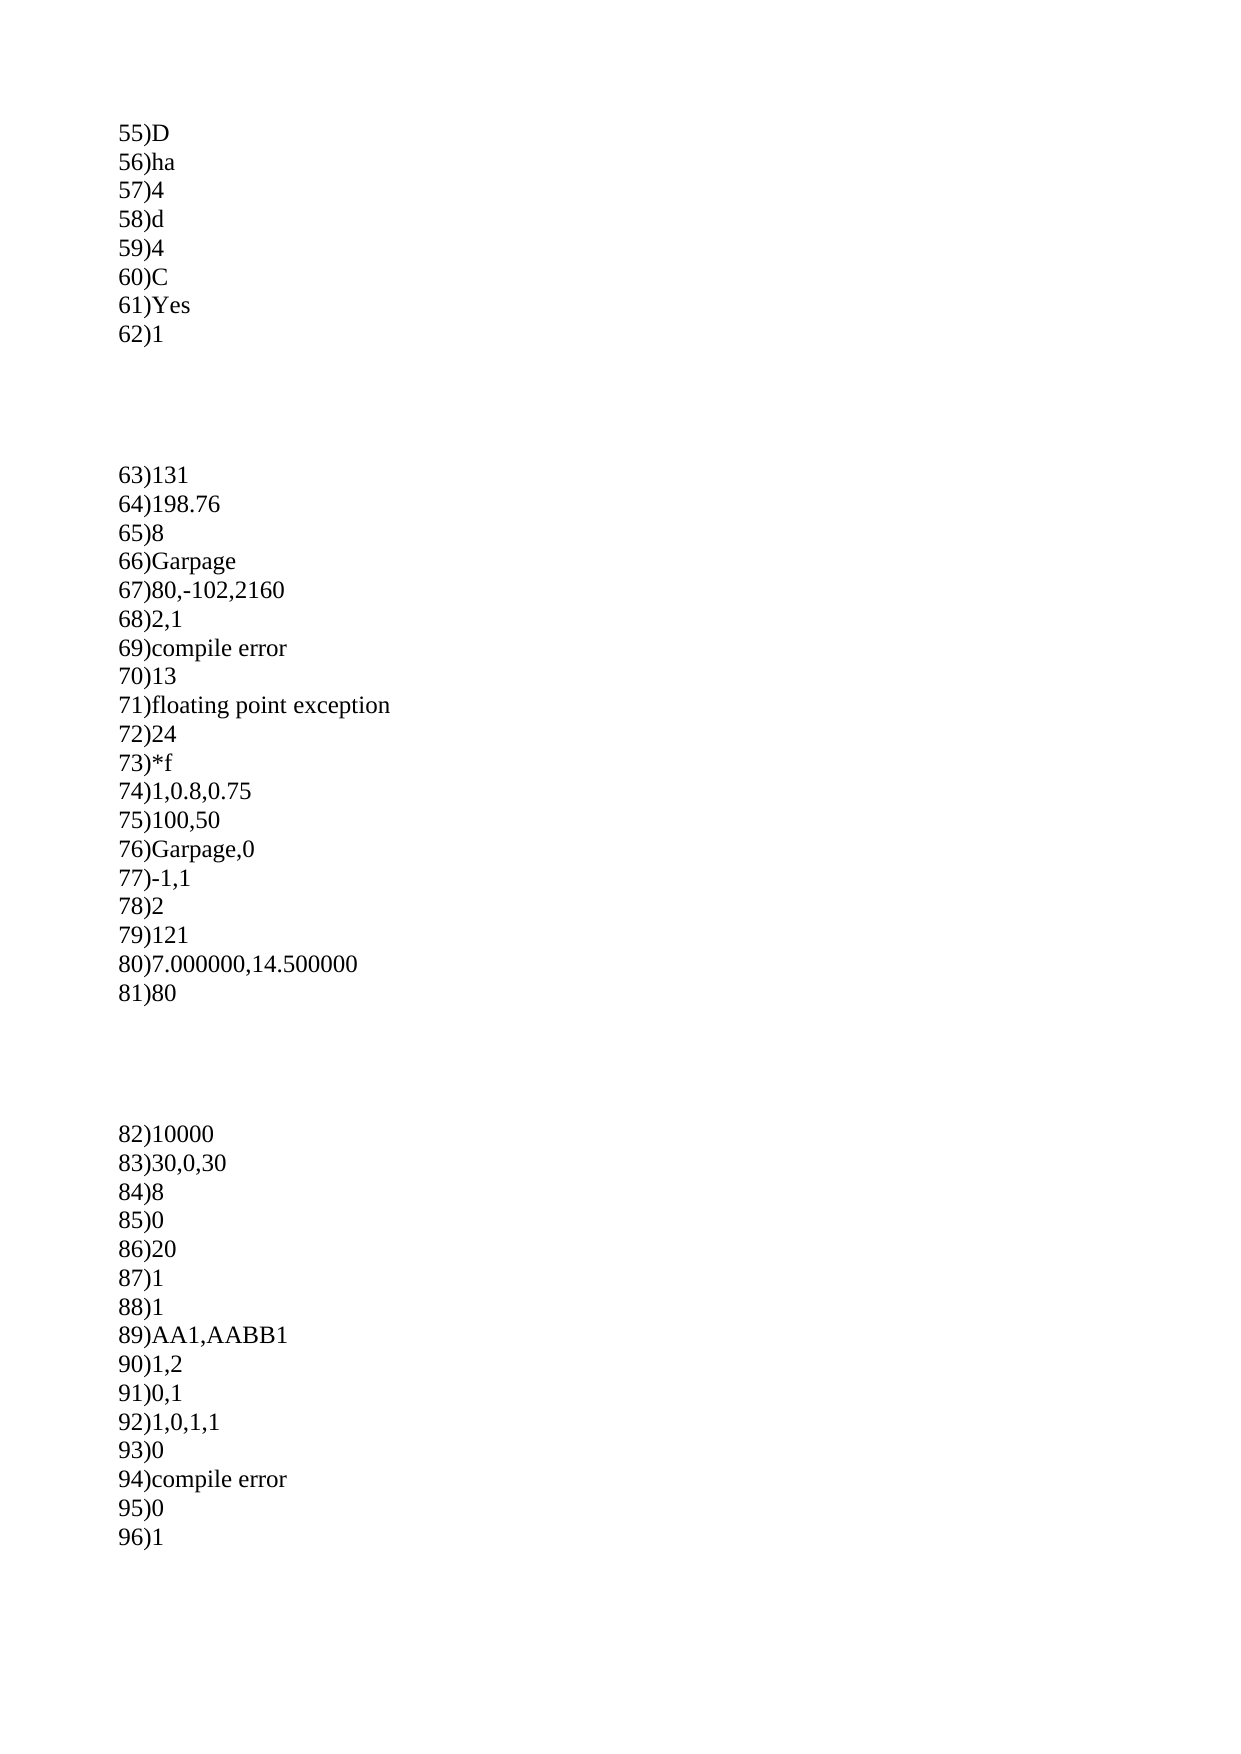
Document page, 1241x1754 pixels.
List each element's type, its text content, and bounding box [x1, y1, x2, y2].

text 66)Garpage [118, 546, 1122, 575]
text 69)compile error [118, 633, 1122, 661]
text 91)0,1 [118, 1378, 1122, 1407]
text 77)-1,1 [118, 863, 1122, 891]
text 61)Yes [118, 291, 1122, 319]
text 80)7.000000,14.500000 [118, 949, 1122, 978]
text 94)compile error [118, 1464, 1122, 1493]
text 87)1 [118, 1263, 1122, 1292]
text 58)d [118, 204, 1122, 233]
text 63)131 [118, 460, 1122, 489]
text 65)8 [118, 518, 1122, 546]
text 81)80 [118, 978, 1122, 1006]
text 96)1 [118, 1522, 1122, 1551]
text 85)0 [118, 1206, 1122, 1234]
text 76)Garpage,0 [118, 834, 1122, 863]
text 83)30,0,30 [118, 1148, 1122, 1177]
text 64)198.76 [118, 489, 1122, 518]
text 84)8 [118, 1177, 1122, 1206]
text 95)0 [118, 1493, 1122, 1522]
text 60)C [118, 262, 1122, 291]
text 57)4 [118, 176, 1122, 204]
text 62)1 [118, 319, 1122, 348]
text 78)2 [118, 891, 1122, 920]
text 93)0 [118, 1436, 1122, 1464]
text 73)*f [118, 748, 1122, 776]
text 86)20 [118, 1234, 1122, 1263]
text 68)2,1 [118, 604, 1122, 633]
text 67)80,-102,2160 [118, 575, 1122, 604]
text 72)24 [118, 719, 1122, 748]
text 74)1,0.8,0.75 [118, 776, 1122, 805]
text 59)4 [118, 233, 1122, 262]
text 79)121 [118, 920, 1122, 949]
text 75)100,50 [118, 805, 1122, 834]
text 82)10000 [118, 1119, 1122, 1148]
text 55)D [118, 118, 1122, 147]
text 89)AA1,AABB1 [118, 1321, 1122, 1349]
text 90)1,2 [118, 1349, 1122, 1378]
text 70)13 [118, 661, 1122, 690]
text 71)floating point exception [118, 690, 1122, 719]
text 92)1,0,1,1 [118, 1407, 1122, 1436]
text 56)ha [118, 147, 1122, 176]
text 88)1 [118, 1292, 1122, 1321]
